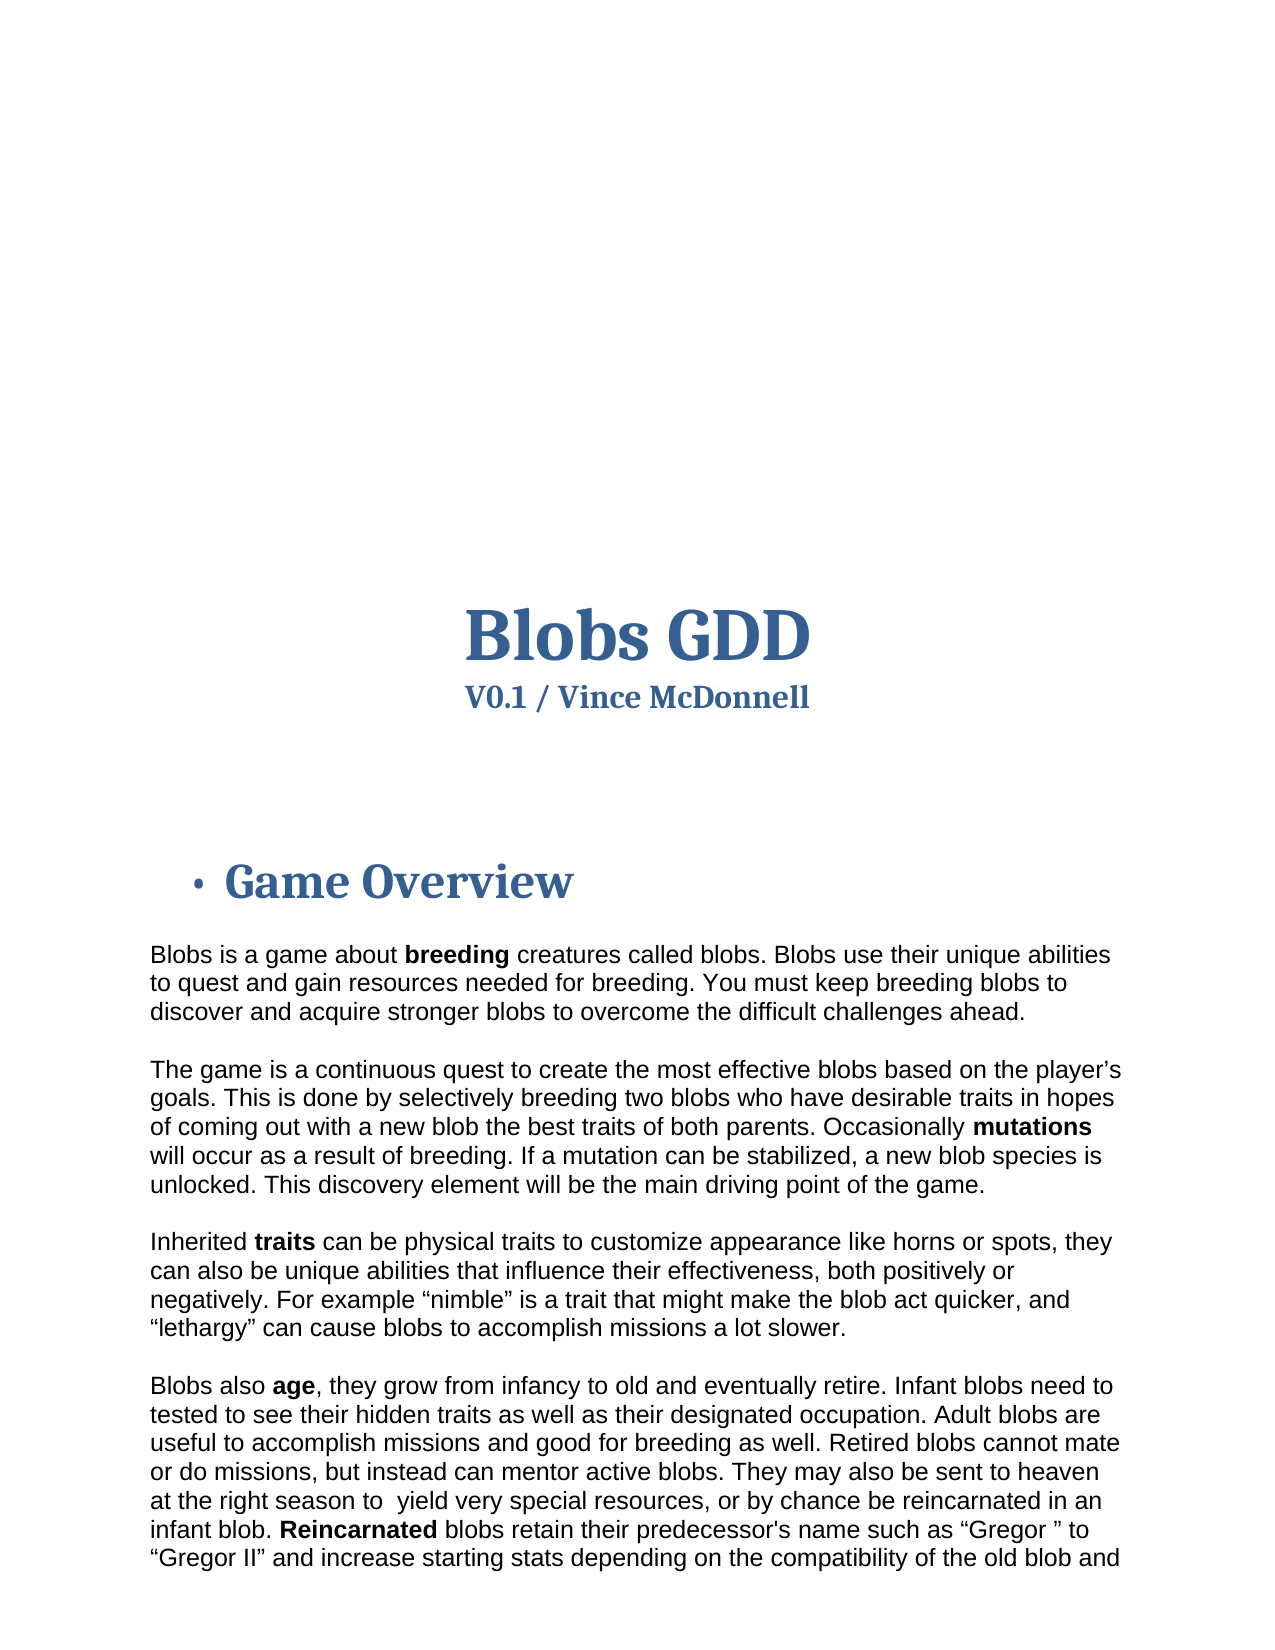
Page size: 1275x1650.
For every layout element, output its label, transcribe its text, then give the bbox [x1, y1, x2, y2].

text V0.1 / Vince McDonnell [150, 679, 1125, 717]
text The game is a continuous quest to create the most effective blobs based on the player’s goals. This is done by selectively breeding two blobs who have desirable traits in hopes of coming out with a new blob the best traits of both parents. Occasionally mutations will occur as a result of breeding. If a mutation can be stabilized, a new blob species is unlocked. This discovery element will be the main driving point of the game. [150, 1054, 1125, 1198]
list Game Overview [187, 853, 1125, 911]
text Blobs GDD [150, 592, 1125, 679]
text Blobs also age, they grow from infancy to old and eventually retire. Infant blobs need to tested to see their hidden traits as well as their designated occupation. Adult blobs are useful to accomplish missions and good for breeding as well. Retired blobs cannot mate or do missions, but instead can mentor active blobs. They may also be sent to heaven at the right season to yield very special resources, or by chance be reincarnated in an infant blob. Reincarnated blobs retain their predecessor's name such as “Gregor ” to “Gregor II” and increase starting stats depending on the compatibility of the old blob and [150, 1371, 1125, 1572]
text Inherited traits can be physical traits to customize appearance like horns or spots, they can also be unique abilities that influence their effectiveness, both positively or negatively. For example “nimble” is a trait that might make the blob act quicker, and “lethargy” can cause blobs to accomplish missions a lot slower. [150, 1227, 1125, 1342]
text Blobs is a game about breeding creatures called blobs. Blobs use their unique abilities to quest and gain resources needed for breeding. You must keep breeding blobs to discover and acquire stronger blobs to overcome the difficult challenges ahead. [150, 939, 1125, 1026]
